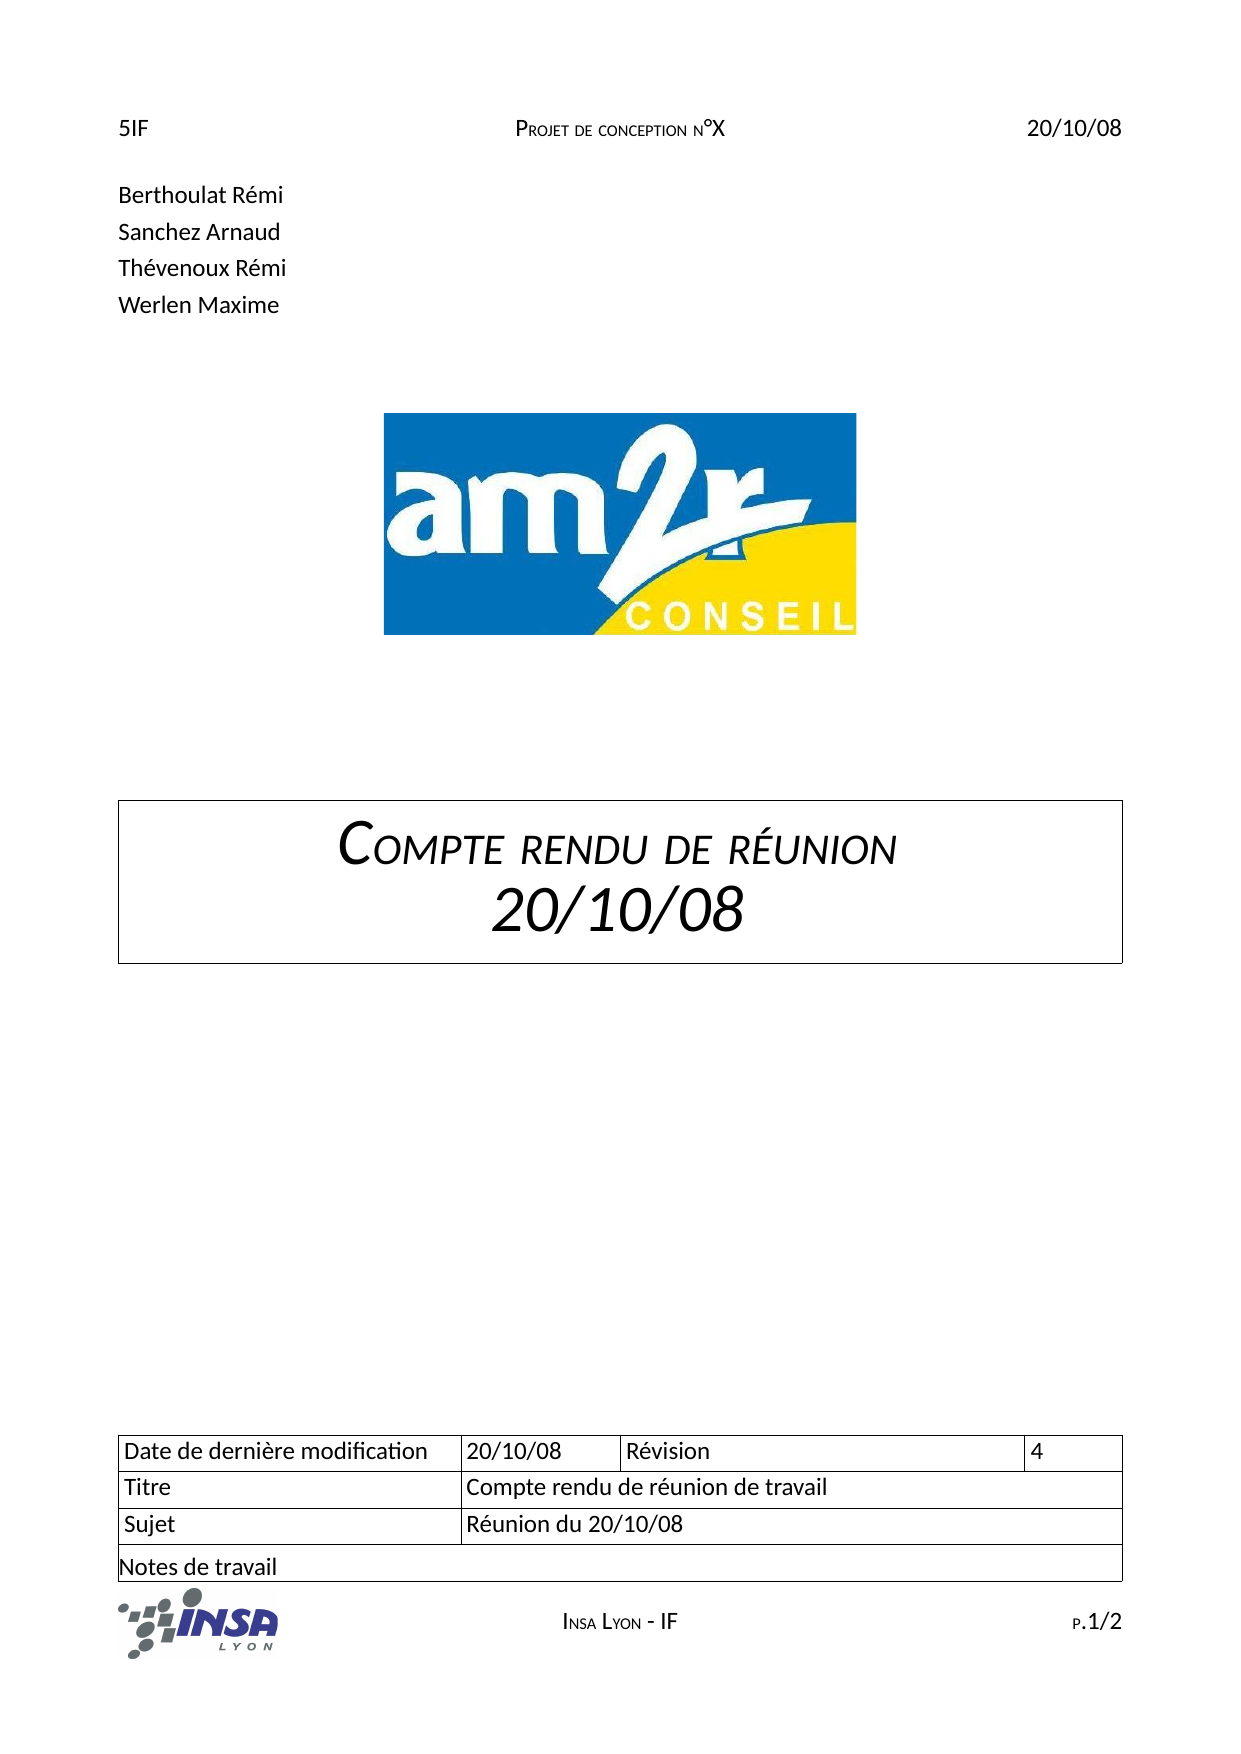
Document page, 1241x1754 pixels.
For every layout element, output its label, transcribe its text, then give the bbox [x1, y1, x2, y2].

table_cell Titre [119, 1472, 461, 1508]
text Thévenoux Rémi [118, 258, 333, 283]
table_header Révision [621, 1436, 1024, 1471]
table_header 20/10/08 [462, 1436, 620, 1471]
text Berthoulat Rémi [118, 184, 333, 209]
text Notes de travail [119, 1556, 1122, 1581]
table_cell Réunion du 20/10/08 [462, 1509, 1122, 1544]
subtitle Compte rendu de réunion 20/10/08 [119, 801, 1122, 963]
table_header Date de dernière modification [119, 1436, 461, 1471]
table_header 4 [1025, 1436, 1122, 1471]
table_cell Compte rendu de réunion de travail [462, 1472, 1122, 1508]
text Sanchez Arnaud [118, 221, 333, 246]
picture [383, 413, 857, 635]
text Werlen Maxime [118, 295, 333, 320]
picture [118, 1588, 278, 1659]
table_cell Sujet [119, 1509, 461, 1544]
